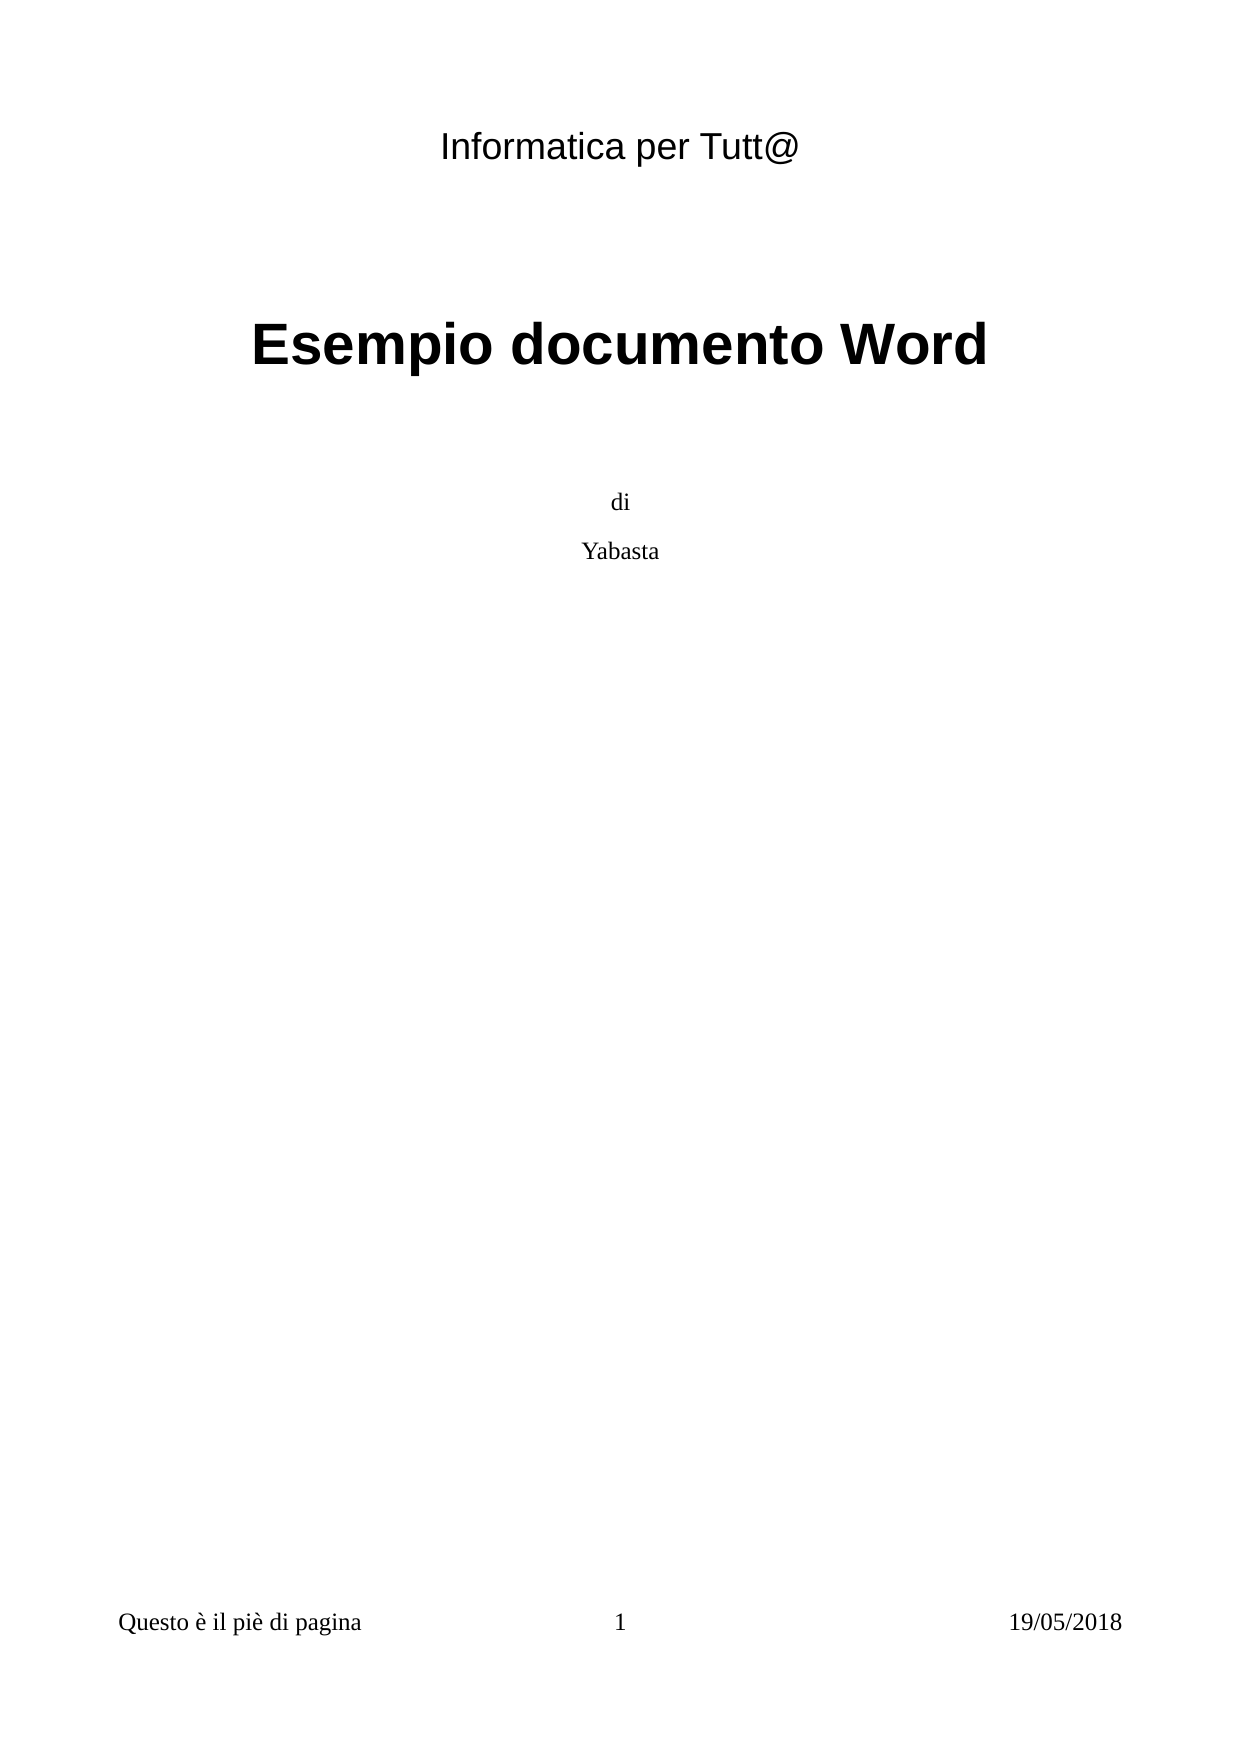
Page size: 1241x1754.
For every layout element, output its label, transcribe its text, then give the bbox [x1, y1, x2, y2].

text di [118, 487, 1122, 516]
title Esempio documento Word [118, 309, 1122, 377]
text Yabasta [118, 536, 1122, 565]
subtitle Informatica per Tutt@ [118, 124, 1122, 167]
